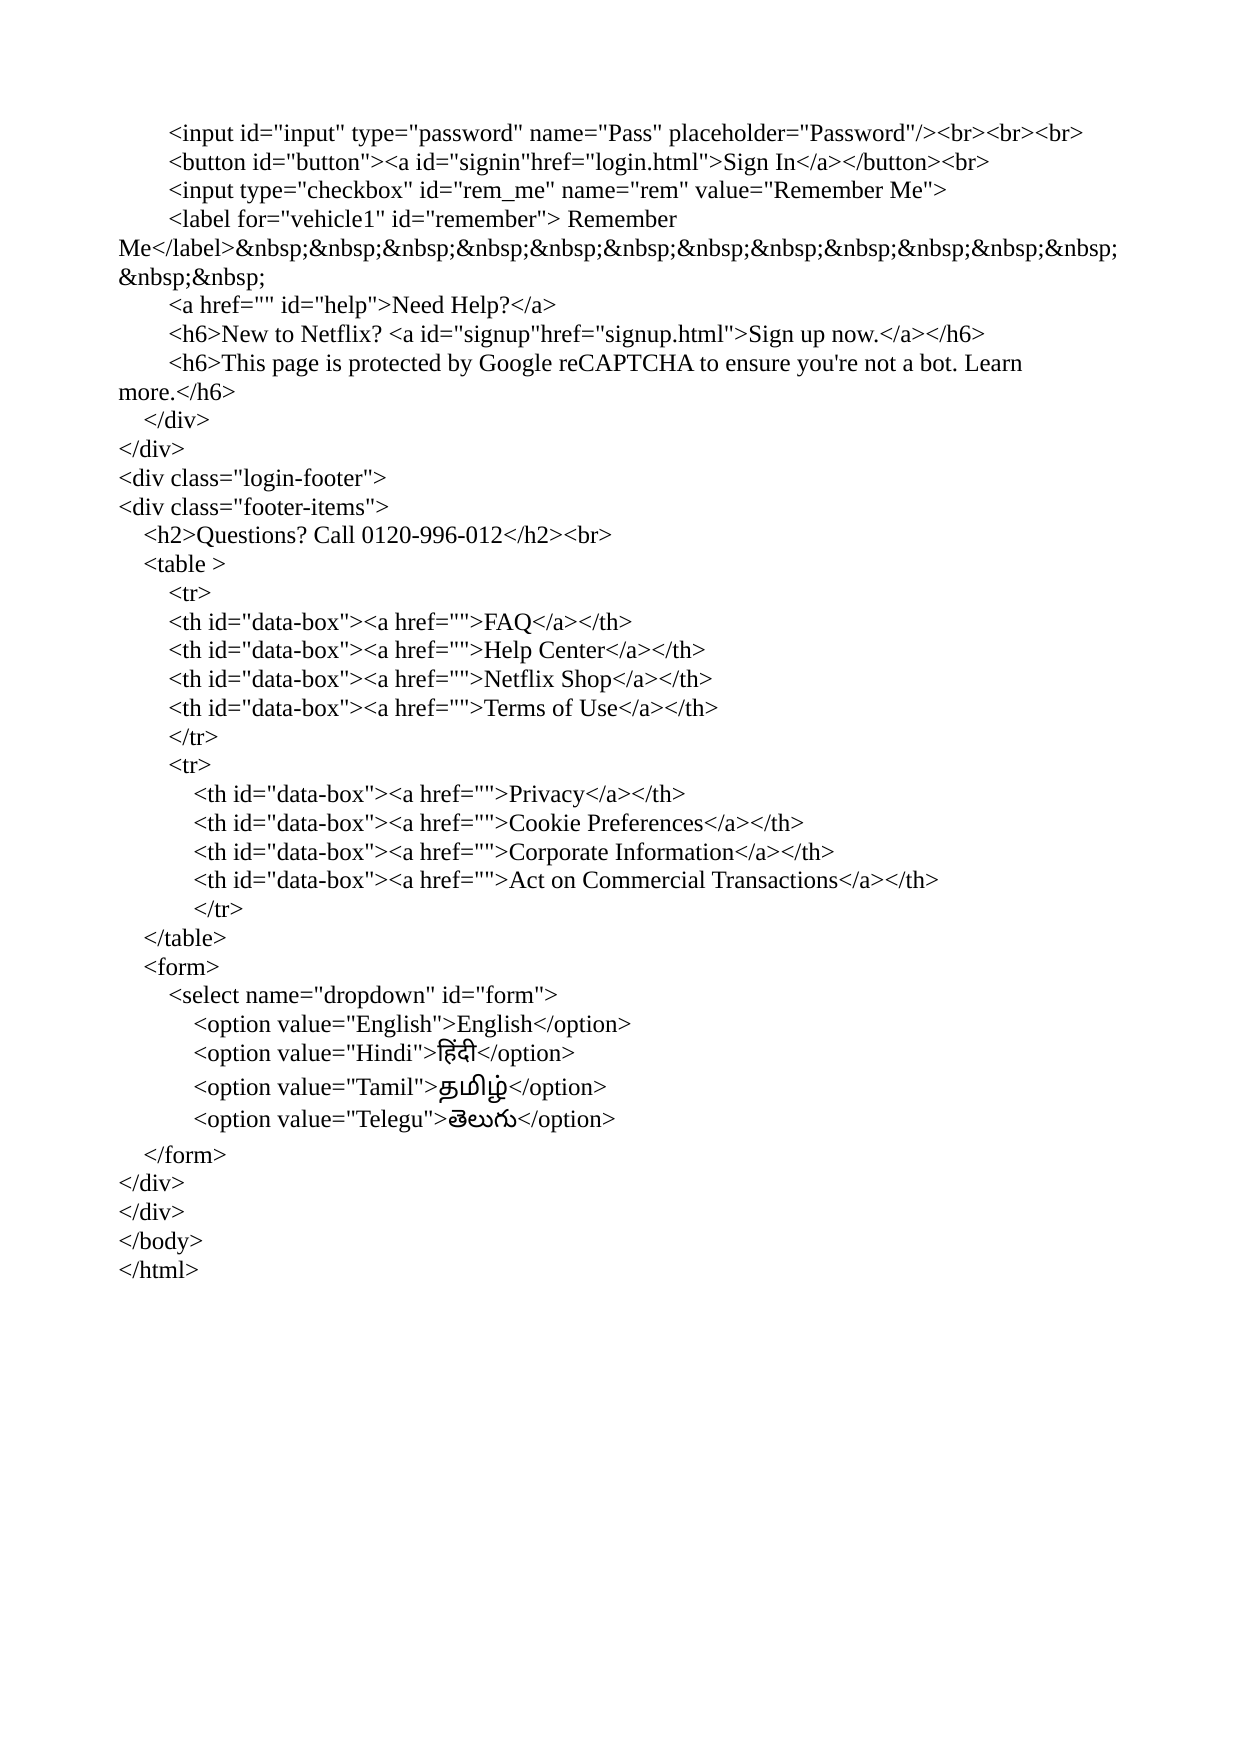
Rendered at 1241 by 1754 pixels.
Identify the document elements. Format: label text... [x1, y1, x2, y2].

text </div> [118, 434, 1122, 463]
text <table > [118, 549, 1122, 578]
text <h2>Questions? Call 0120-996-012</h2><br> [118, 521, 1122, 549]
text <th id="data-box"><a href="">Netflix Shop</a></th> [118, 664, 1122, 693]
text </div> [118, 406, 1122, 434]
text <option value="Telegu">తెలుగు</option> [118, 1104, 1122, 1140]
text <button id="button"><a id="signin"href="login.html">Sign In</a></button><br> [118, 147, 1122, 176]
text </html> [118, 1255, 1122, 1283]
text <th id="data-box"><a href="">Cookie Preferences</a></th> [118, 808, 1122, 837]
text <div class="footer-items"> [118, 492, 1122, 521]
text <tr> [118, 751, 1122, 779]
text <th id="data-box"><a href="">Help Center</a></th> [118, 636, 1122, 664]
text <h6>New to Netflix? <a id="signup"href="signup.html">Sign up now.</a></h6> [118, 319, 1122, 348]
text </tr> [118, 894, 1122, 923]
text <option value="Hindi">हिंदी</option> [118, 1038, 1122, 1072]
text <input id="input" type="password" name="Pass" placeholder="Password"/><br><br><br> [118, 118, 1122, 147]
text <th id="data-box"><a href="">Privacy</a></th> [118, 779, 1122, 808]
text <a href="" id="help">Need Help?</a> [118, 291, 1122, 319]
text <th id="data-box"><a href="">Act on Commercial Transactions</a></th> [118, 866, 1122, 894]
text <div class="login-footer"> [118, 463, 1122, 492]
text </table> [118, 923, 1122, 952]
text </div> [118, 1197, 1122, 1226]
text <h6>This page is protected by Google reCAPTCHA to ensure you're not a bot. Learn more.</h6> [118, 348, 1122, 406]
text <select name="dropdown" id="form"> [118, 981, 1122, 1009]
text <option value="English">English</option> [118, 1009, 1122, 1038]
text <tr> [118, 578, 1122, 607]
text <th id="data-box"><a href="">Corporate Information</a></th> [118, 837, 1122, 866]
text </form> [118, 1140, 1122, 1168]
text <input type="checkbox" id="rem_me" name="rem" value="Remember Me"> [118, 176, 1122, 204]
text </tr> [118, 722, 1122, 751]
text <form> [118, 952, 1122, 981]
text </div> [118, 1168, 1122, 1197]
text <label for="vehicle1" id="remember"> Remember Me</label>&nbsp;&nbsp;&nbsp;&nbsp;&nbsp;&nbsp;&nbsp;&nbsp;&nbsp;&nbsp;&nbsp;&nbsp;&nbsp;&nbsp; [118, 204, 1122, 291]
text </body> [118, 1226, 1122, 1255]
text <th id="data-box"><a href="">FAQ</a></th> [118, 607, 1122, 636]
text <option value="Tamil">தமிழ்</option> [118, 1072, 1122, 1104]
text <th id="data-box"><a href="">Terms of Use</a></th> [118, 693, 1122, 722]
